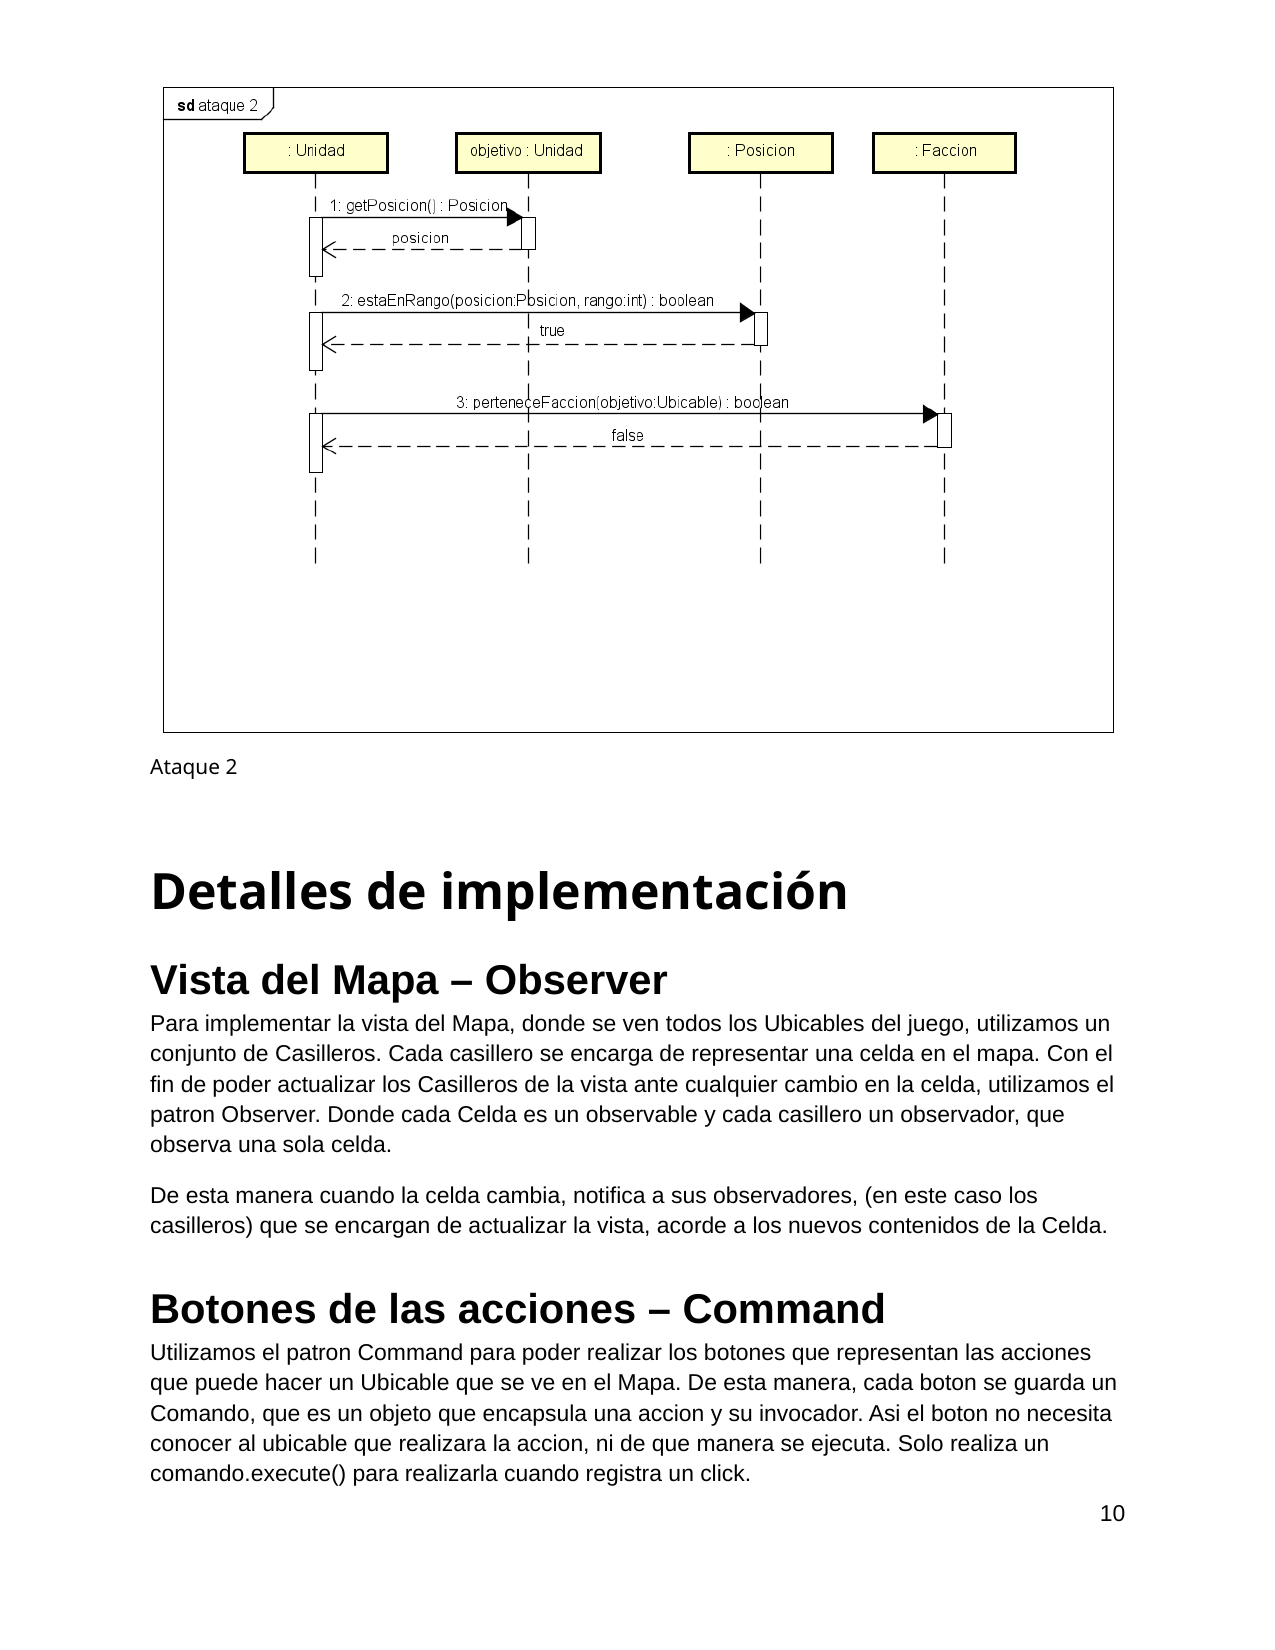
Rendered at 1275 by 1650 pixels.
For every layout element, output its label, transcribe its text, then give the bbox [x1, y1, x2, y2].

text Utilizamos el patron Command para poder realizar los botones que representan las acciones que puede hacer un Ubicable que se ve en el Mapa. De esta manera, cada boton se guarda un Comando, que es un objeto que encapsula una accion y su invocador. Asi el boton no necesita conocer al ubicable que realizara la accion, ni de que manera se ejecuta. Solo realiza un comando.execute() para realizarla cuando registra un click. [150, 1339, 1125, 1486]
subtitle Botones de las acciones – Command [150, 1284, 1125, 1332]
text Ataque 2 [150, 752, 1125, 781]
subtitle Detalles de implementación [150, 856, 1125, 924]
text De esta manera cuando la celda cambia, notifica a sus observadores, (en este caso los casilleros) que se encargan de actualizar la vista, acorde a los nuevos contenidos de la Celda. [150, 1182, 1125, 1238]
subtitle Vista del Mapa – Observer [150, 955, 1125, 1003]
text Para implementar la vista del Mapa, donde se ven todos los Ubicables del juego, utilizamos un conjunto de Casilleros. Cada casillero se encarga de representar una celda en el mapa. Con el fin de poder actualizar los Casilleros de la vista ante cualquier cambio en la celda, utilizamos el patron Observer. Donde cada Celda es un observable y cada casillero un observador, que observa una sola celda. [150, 1010, 1125, 1157]
